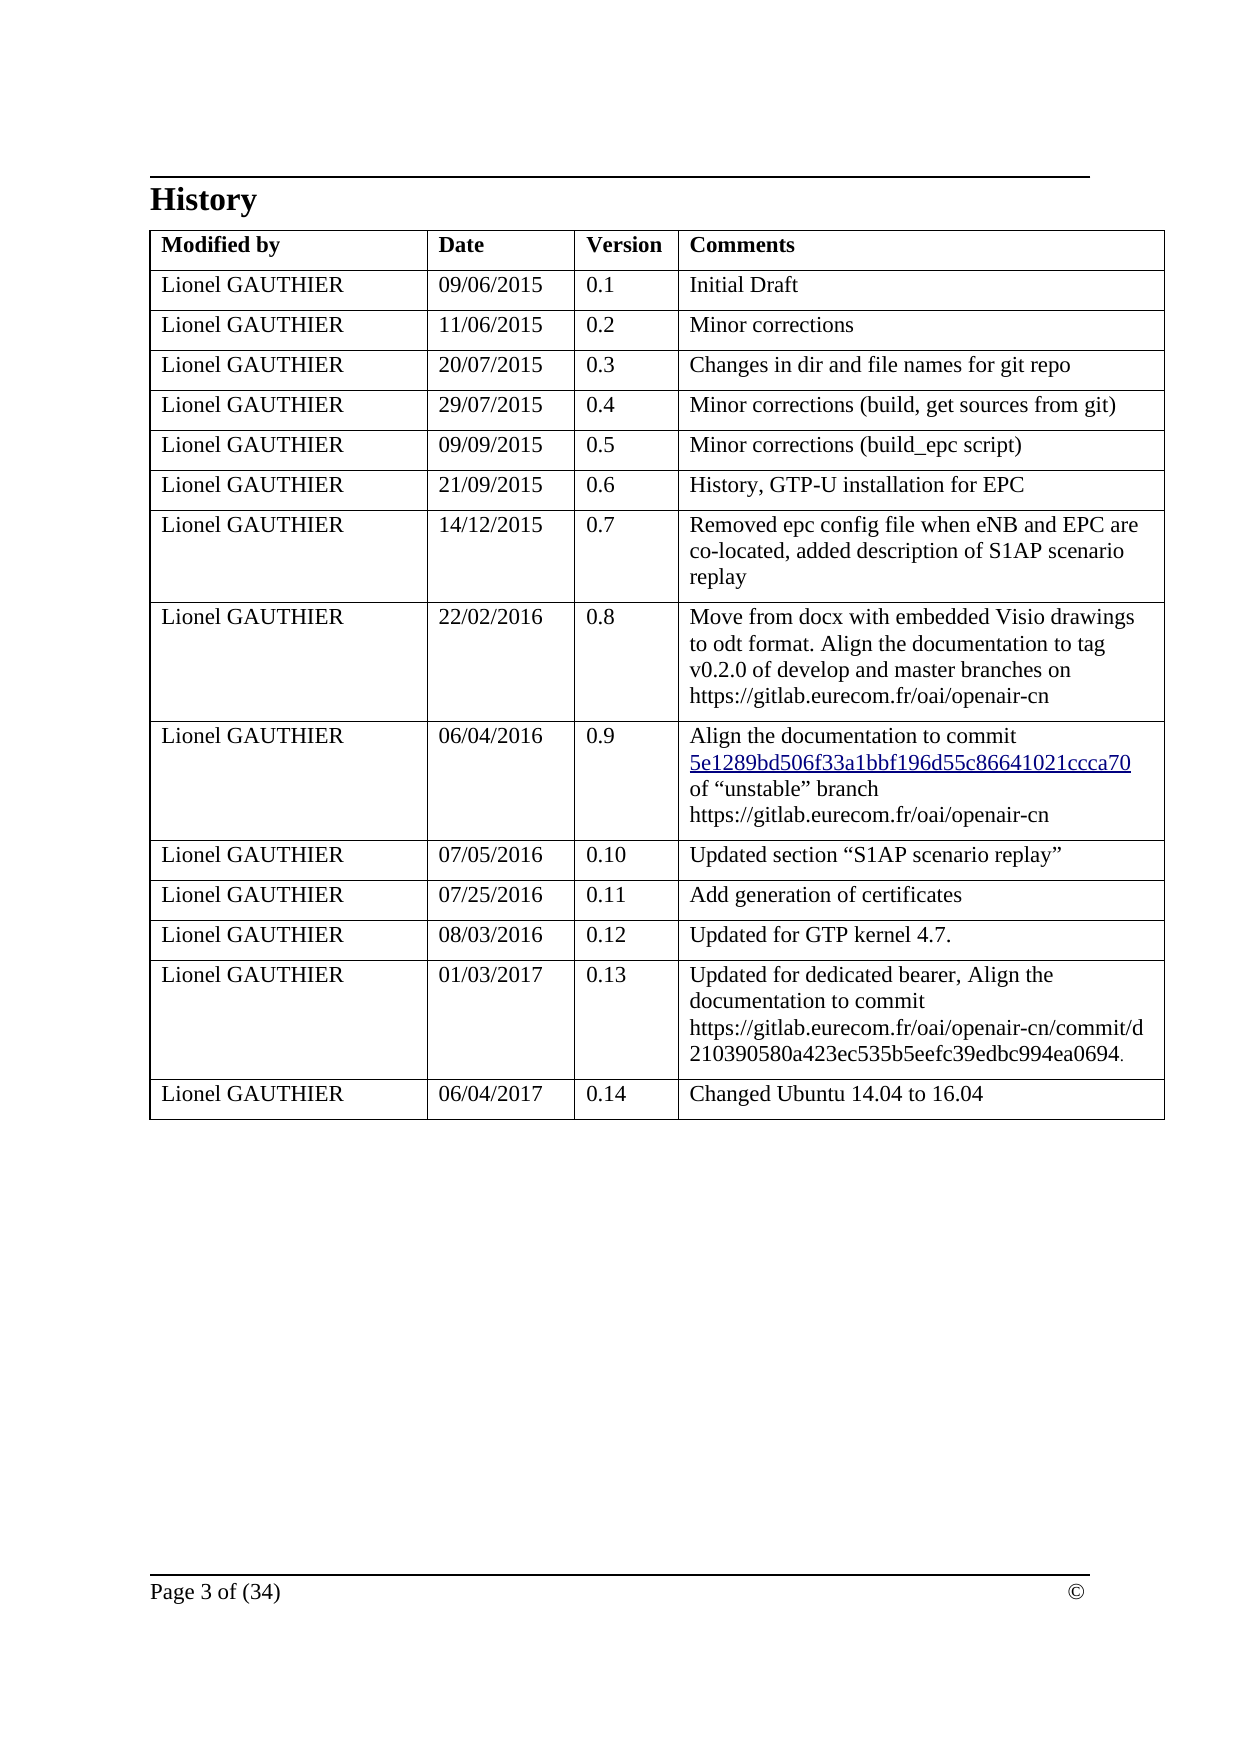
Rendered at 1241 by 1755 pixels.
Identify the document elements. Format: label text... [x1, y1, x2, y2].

table_cell 09/06/2015 [428, 271, 574, 310]
table_cell 0.12 [575, 921, 678, 960]
table_cell Initial Draft [679, 271, 1164, 310]
table_cell Lionel GAUTHIER [151, 271, 427, 310]
table_cell 01/03/2017 [428, 961, 574, 1079]
table_cell Lionel GAUTHIER [151, 921, 427, 960]
table_cell 11/06/2015 [428, 311, 574, 350]
table_cell 0.8 [575, 603, 678, 721]
table_cell 29/07/2015 [428, 391, 574, 430]
table_cell 0.13 [575, 961, 678, 1079]
table_cell Updated for GTP kernel 4.7. [679, 921, 1164, 960]
table_cell 08/03/2016 [428, 921, 574, 960]
table_cell Lionel GAUTHIER [151, 1080, 427, 1119]
table_cell Lionel GAUTHIER [151, 722, 427, 840]
table_cell Lionel GAUTHIER [151, 471, 427, 509]
table_header Date [428, 231, 574, 270]
table_cell History, GTP-U installation for EPC [679, 471, 1164, 509]
table_cell 0.6 [575, 471, 678, 509]
table_header Comments [679, 231, 1164, 270]
table_cell 0.11 [575, 881, 678, 920]
table_cell Move from docx with embedded Visio drawings to odt format. Align the documentation to tag v0.2.0 of develop and master branches on https://gitlab.eurecom.fr/oai/openair-cn [679, 603, 1164, 721]
table_cell Minor corrections (build, get sources from git) [679, 391, 1164, 430]
table_cell 06/04/2016 [428, 722, 574, 840]
table_cell Lionel GAUTHIER [151, 311, 427, 350]
table_cell Minor corrections (build_epc script) [679, 431, 1164, 470]
table_cell 0.9 [575, 722, 678, 840]
table_cell 0.4 [575, 391, 678, 430]
table_cell Minor corrections [679, 311, 1164, 350]
table_cell Lionel GAUTHIER [151, 881, 427, 920]
table_cell 07/25/2016 [428, 881, 574, 920]
table_cell Lionel GAUTHIER [151, 431, 427, 470]
table_cell 0.7 [575, 511, 678, 602]
table_cell 21/09/2015 [428, 471, 574, 509]
table_cell Add generation of certificates [679, 881, 1164, 920]
table_cell 0.14 [575, 1080, 678, 1119]
table_header Modified by [151, 231, 427, 270]
table_cell 06/04/2017 [428, 1080, 574, 1119]
table_cell Lionel GAUTHIER [151, 841, 427, 880]
table_cell 14/12/2015 [428, 511, 574, 602]
table_cell 0.2 [575, 311, 678, 350]
table_cell 0.3 [575, 351, 678, 390]
table_cell 0.5 [575, 431, 678, 470]
table_cell 0.10 [575, 841, 678, 880]
table_cell 20/07/2015 [428, 351, 574, 390]
table_cell 09/09/2015 [428, 431, 574, 470]
table_cell Lionel GAUTHIER [151, 961, 427, 1079]
table_cell Lionel GAUTHIER [151, 351, 427, 390]
table_cell Updated for dedicated bearer, Align the documentation to commit https://gitlab.eurecom.fr/oai/openair-cn/commit/d210390580a423ec535b5eefc39edbc994ea0694. [679, 961, 1164, 1079]
table_header Version [575, 231, 678, 270]
table_cell 22/02/2016 [428, 603, 574, 721]
table_cell 0.1 [575, 271, 678, 310]
table_cell 07/05/2016 [428, 841, 574, 880]
subtitle History [150, 179, 1090, 218]
table_cell Align the documentation to commit 5e1289bd506f33a1bbf196d55c86641021ccca70 of “unstable” branch https://gitlab.eurecom.fr/oai/openair-cn [679, 722, 1164, 840]
table_cell Updated section “S1AP scenario replay” [679, 841, 1164, 880]
table_cell Lionel GAUTHIER [151, 511, 427, 602]
table_cell Removed epc config file when eNB and EPC are co-located, added description of S1AP scenario replay [679, 511, 1164, 602]
table_cell Lionel GAUTHIER [151, 603, 427, 721]
table_cell Changed Ubuntu 14.04 to 16.04 [679, 1080, 1164, 1119]
table_cell Lionel GAUTHIER [151, 391, 427, 430]
table_cell Changes in dir and file names for git repo [679, 351, 1164, 390]
